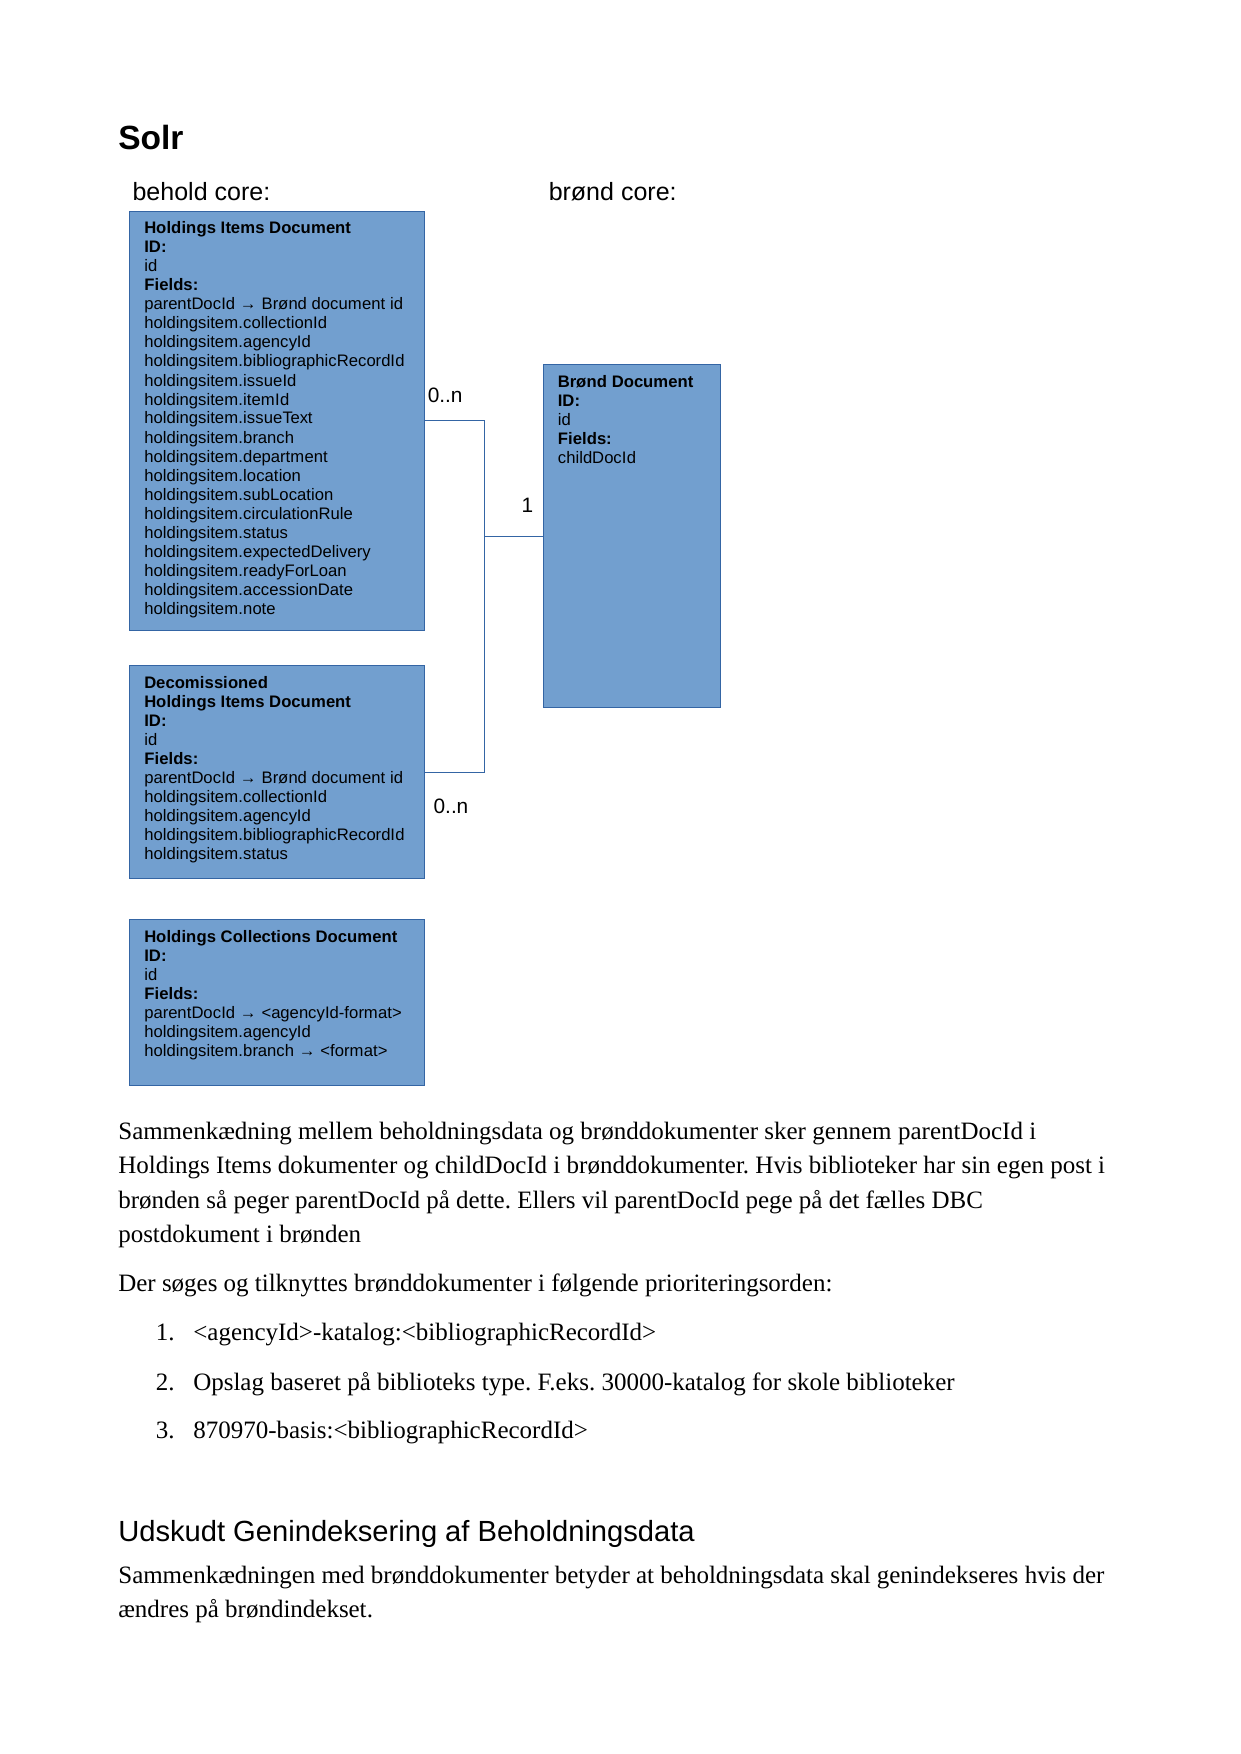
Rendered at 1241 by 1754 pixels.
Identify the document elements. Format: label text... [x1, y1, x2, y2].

text Sammenkædning mellem beholdningsdata og brønddokumenter sker gennem parentDocId i Holdings Items dokumenter og childDocId i brønddokumenter. Hvis biblioteker har sin egen post i brønden så peger parentDocId på dette. Ellers vil parentDocId pege på det fælles DBC postdokument i brønden [118, 1116, 1122, 1248]
list 870970-basis:<bibliographicRecordId> [156, 1416, 1122, 1444]
text Sammenkædningen med brønddokumenter betyder at beholdningsdata skal genindekseres hvis der ændres på brøndindekset. [118, 1560, 1122, 1623]
list Opslag baseret på biblioteks type. F.eks. 30000-katalog for skole biblioteker [156, 1367, 1122, 1395]
subtitle Udskudt Genindeksering af Beholdningsdata [118, 1514, 1122, 1547]
list <agencyId>-katalog:<bibliographicRecordId> [156, 1317, 1122, 1346]
text Der søges og tilknyttes brønddokumenter i følgende prioriteringsorden: [118, 1268, 1122, 1297]
subtitle Solr [118, 118, 1122, 157]
